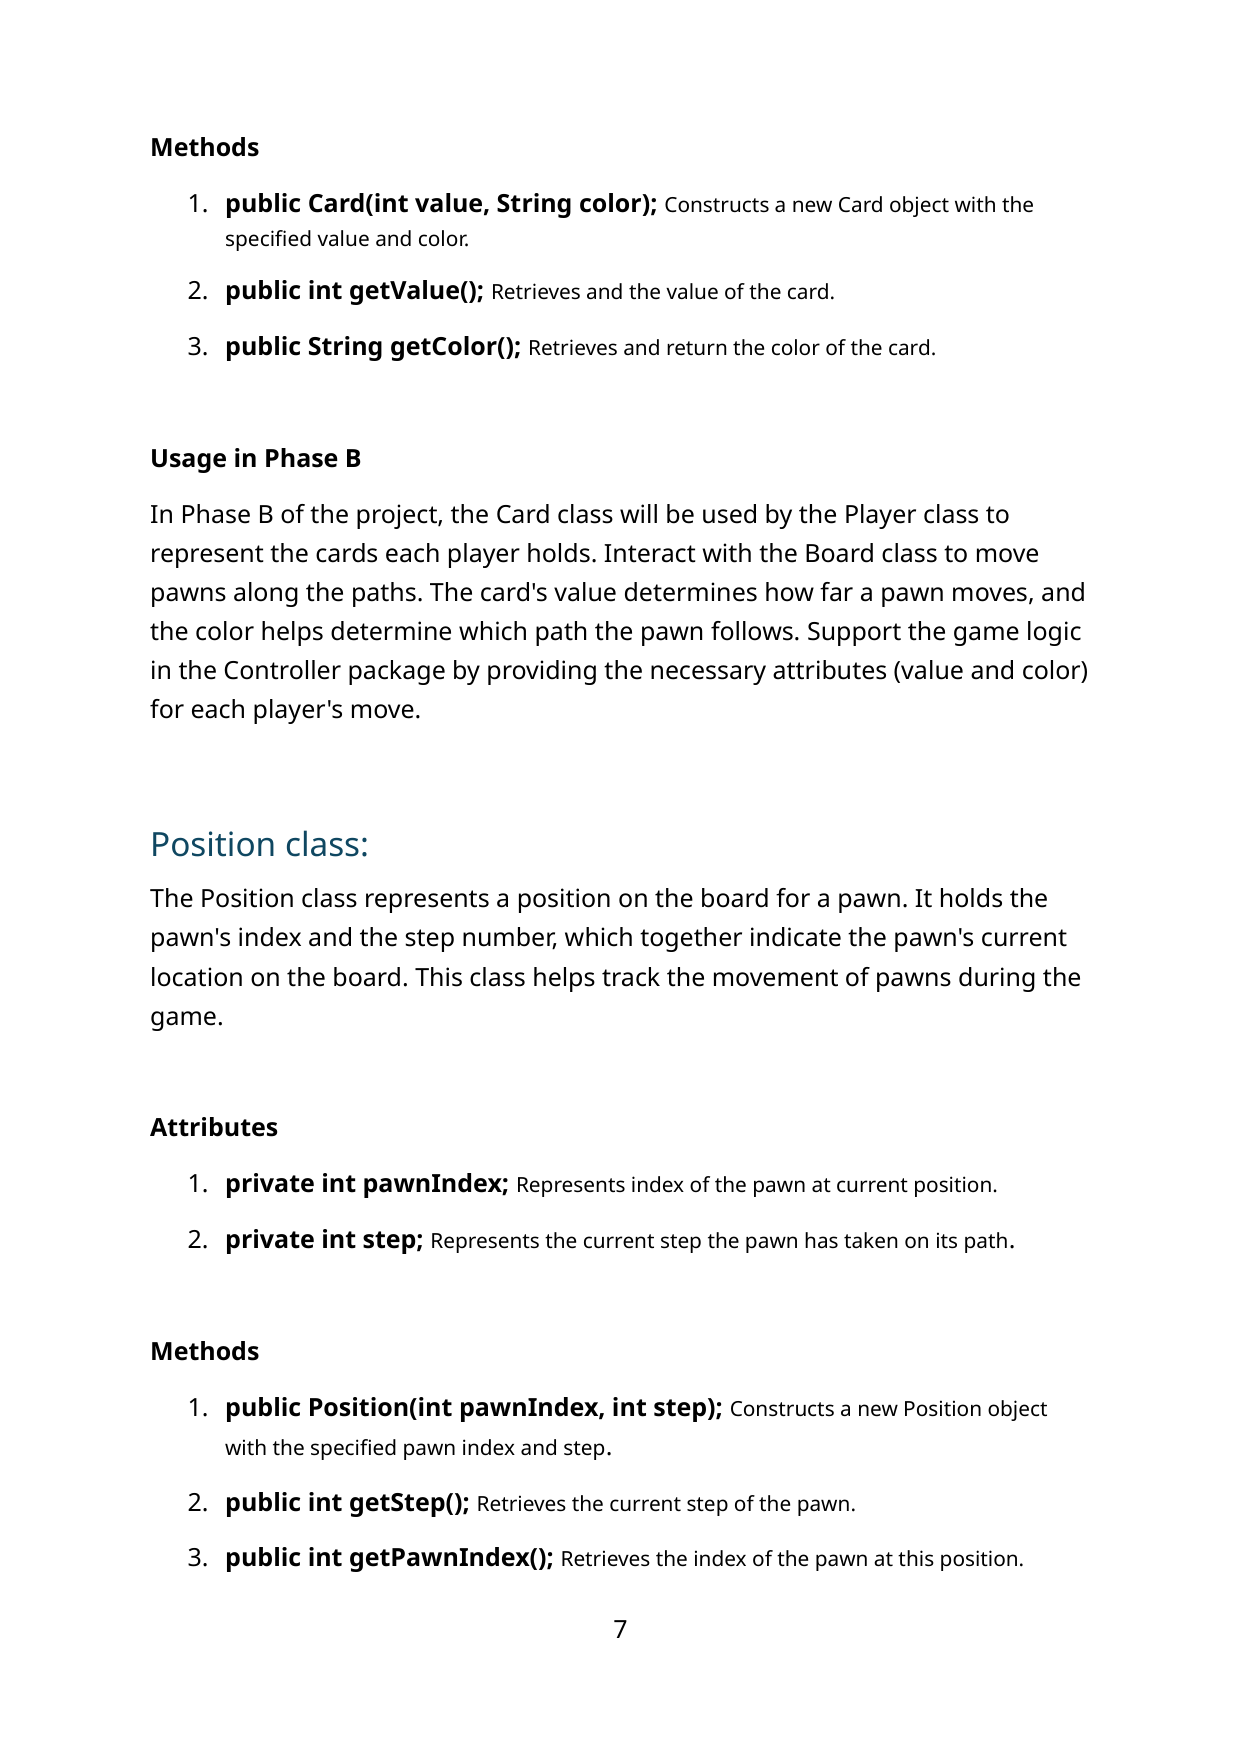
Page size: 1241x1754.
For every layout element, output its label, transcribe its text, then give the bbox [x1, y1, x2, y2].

subtitle Position class: [150, 820, 1090, 866]
list public String getColor(); Retrieves and return the color of the card. [187, 329, 1090, 363]
list public int getPawnIndex(); Retrieves the index of the pawn at this position. [187, 1540, 1090, 1574]
list public Position(int pawnIndex, int step); Constructs a new Position object with the specified pawn index and step. [187, 1389, 1090, 1462]
text The Position class represents a position on the board for a pawn. It holds the pawn's index and the step number, which together indicate the pawn's current location on the board. This class helps track the movement of pawns during the game. [150, 881, 1090, 1032]
list public int getStep(); Retrieves the current step of the pawn. [187, 1484, 1090, 1518]
list private int step; Represents the current step the pawn has taken on its path. [187, 1222, 1090, 1256]
list private int pawnIndex; Represents index of the pawn at current position. [187, 1166, 1090, 1200]
list public Card(int value, String color); Constructs a new Card object with the specified value and color. [187, 185, 1090, 252]
text Usage in Phase B [150, 440, 1090, 474]
text Attributes [150, 1110, 1090, 1144]
text Methods [150, 129, 1090, 164]
text In Phase B of the project, the Card class will be used by the Player class to represent the cards each player holds. Interact with the Board class to move pawns along the paths. The card's value determines how far a pawn moves, and the color helps determine which path the pawn follows. Support the game logic in the Controller package by providing the necessary attributes (value and color) for each player's move. [150, 496, 1090, 726]
list public int getValue(); Retrieves and the value of the card. [187, 273, 1090, 307]
text Methods [150, 1333, 1090, 1367]
